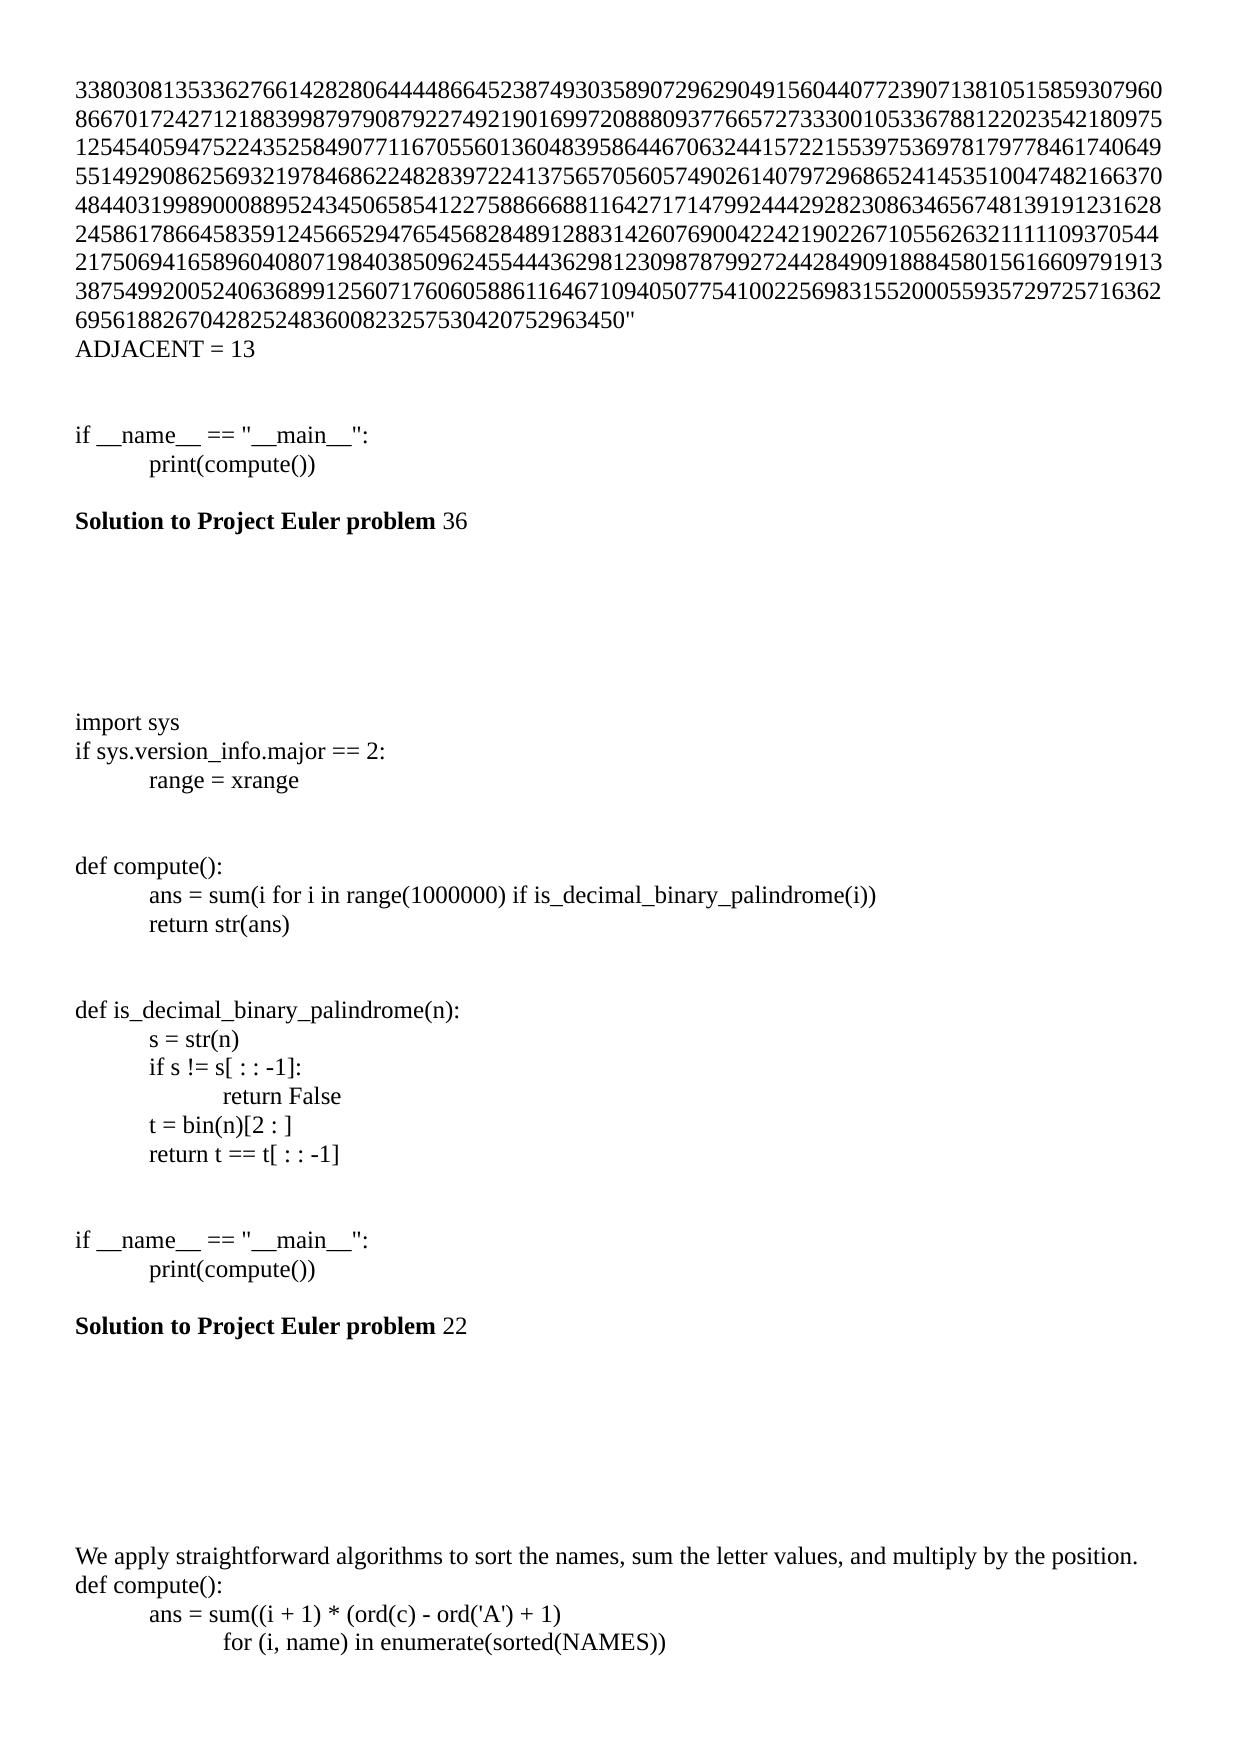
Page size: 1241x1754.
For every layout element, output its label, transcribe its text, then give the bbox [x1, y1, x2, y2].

text for (i, name) in enumerate(sorted(NAMES)) [75, 1627, 1165, 1656]
text if sys.version_info.major == 2: [75, 736, 1165, 765]
text ADJACENT = 13 [75, 334, 1165, 362]
text Solution to Project Euler problem 22 [75, 1311, 1165, 1340]
text return str(ans) [75, 909, 1165, 937]
text def compute(): [75, 1570, 1165, 1599]
text t = bin(n)[2 : ] [75, 1110, 1165, 1139]
text def is_decimal_binary_palindrome(n): [75, 995, 1165, 1024]
text s = str(n) [75, 1024, 1165, 1052]
text return t == t[ : : -1] [75, 1139, 1165, 1167]
text ans = sum((i + 1) * (ord(c) - ord('A') + 1) [75, 1599, 1165, 1627]
text print(compute()) [75, 1254, 1165, 1282]
text range = xrange [75, 765, 1165, 794]
text import sys [75, 707, 1165, 736]
text We apply straightforward algorithms to sort the names, sum the letter values, and multiply by the position. [75, 1541, 1165, 1570]
text ans = sum(i for i in range(1000000) if is_decimal_binary_palindrome(i)) [75, 880, 1165, 909]
text if __name__ == "__main__": [75, 1225, 1165, 1254]
text if __name__ == "__main__": [75, 420, 1165, 449]
text return False [75, 1081, 1165, 1110]
text 33803081353362766142828064444866452387493035890729629049156044077239071381051585930796086670172427121883998797908792274921901699720888093776657273330010533678812202354218097512545405947522435258490771167055601360483958644670632441572215539753697817977846174064955149290862569321978468622482839722413756570560574902614079729686524145351004748216637048440319989000889524345065854122758866688116427171479924442928230863465674813919123162824586178664583591245665294765456828489128831426076900422421902267105562632111110937054421750694165896040807198403850962455444362981230987879927244284909188845801561660979191338754992005240636899125607176060588611646710940507754100225698315520005593572972571636269561882670428252483600823257530420752963450" [75, 75, 1165, 334]
text if s != s[ : : -1]: [75, 1052, 1165, 1081]
text print(compute()) [75, 449, 1165, 477]
text def compute(): [75, 851, 1165, 880]
text Solution to Project Euler problem 36 [75, 506, 1165, 535]
